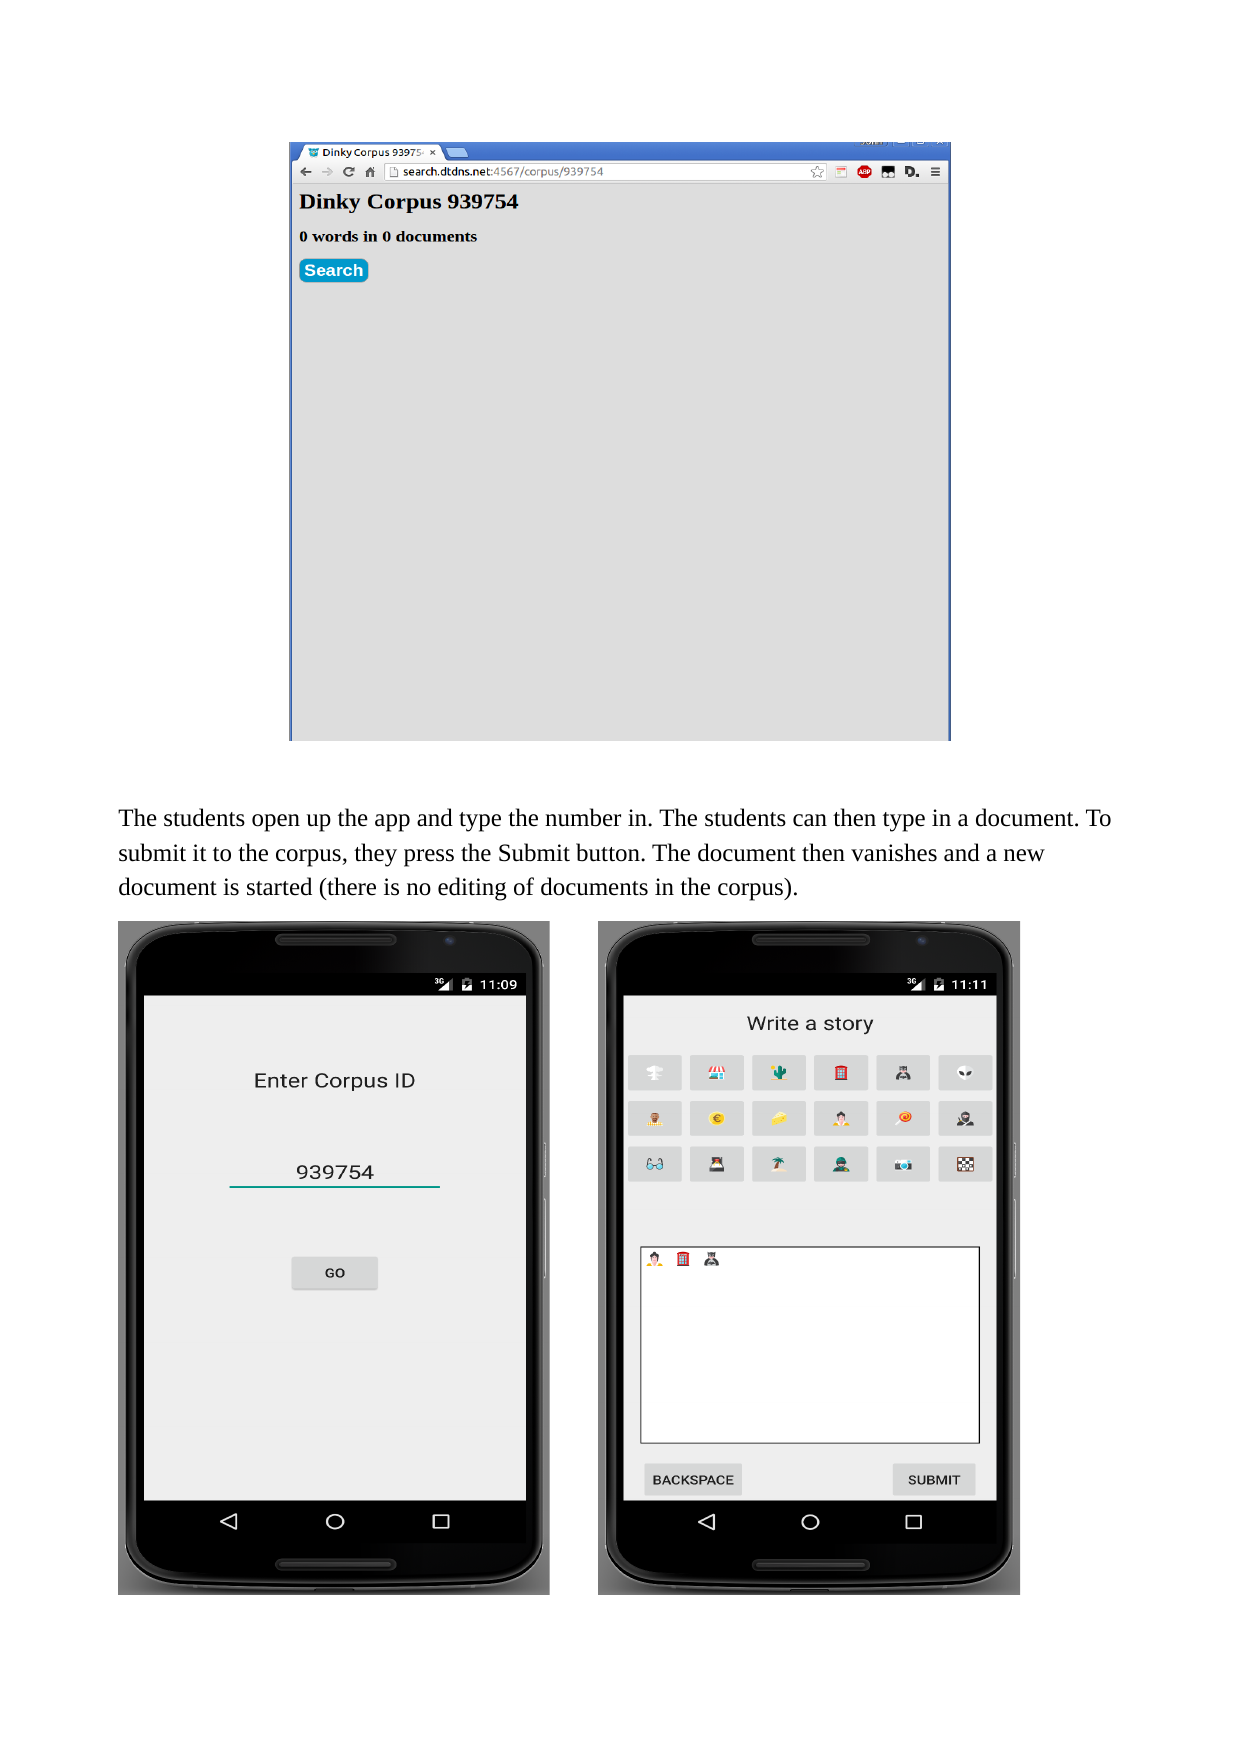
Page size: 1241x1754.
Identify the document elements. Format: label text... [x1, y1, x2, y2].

picture [118, 921, 550, 1595]
text The students open up the app and type the number in. The students can then type in a document. To submit it to the corpus, they press the Submit button. The document then vanishes and a new document is started (there is no editing of documents in the corpus). [118, 803, 1122, 901]
picture [598, 921, 1021, 1595]
picture [289, 133, 951, 749]
